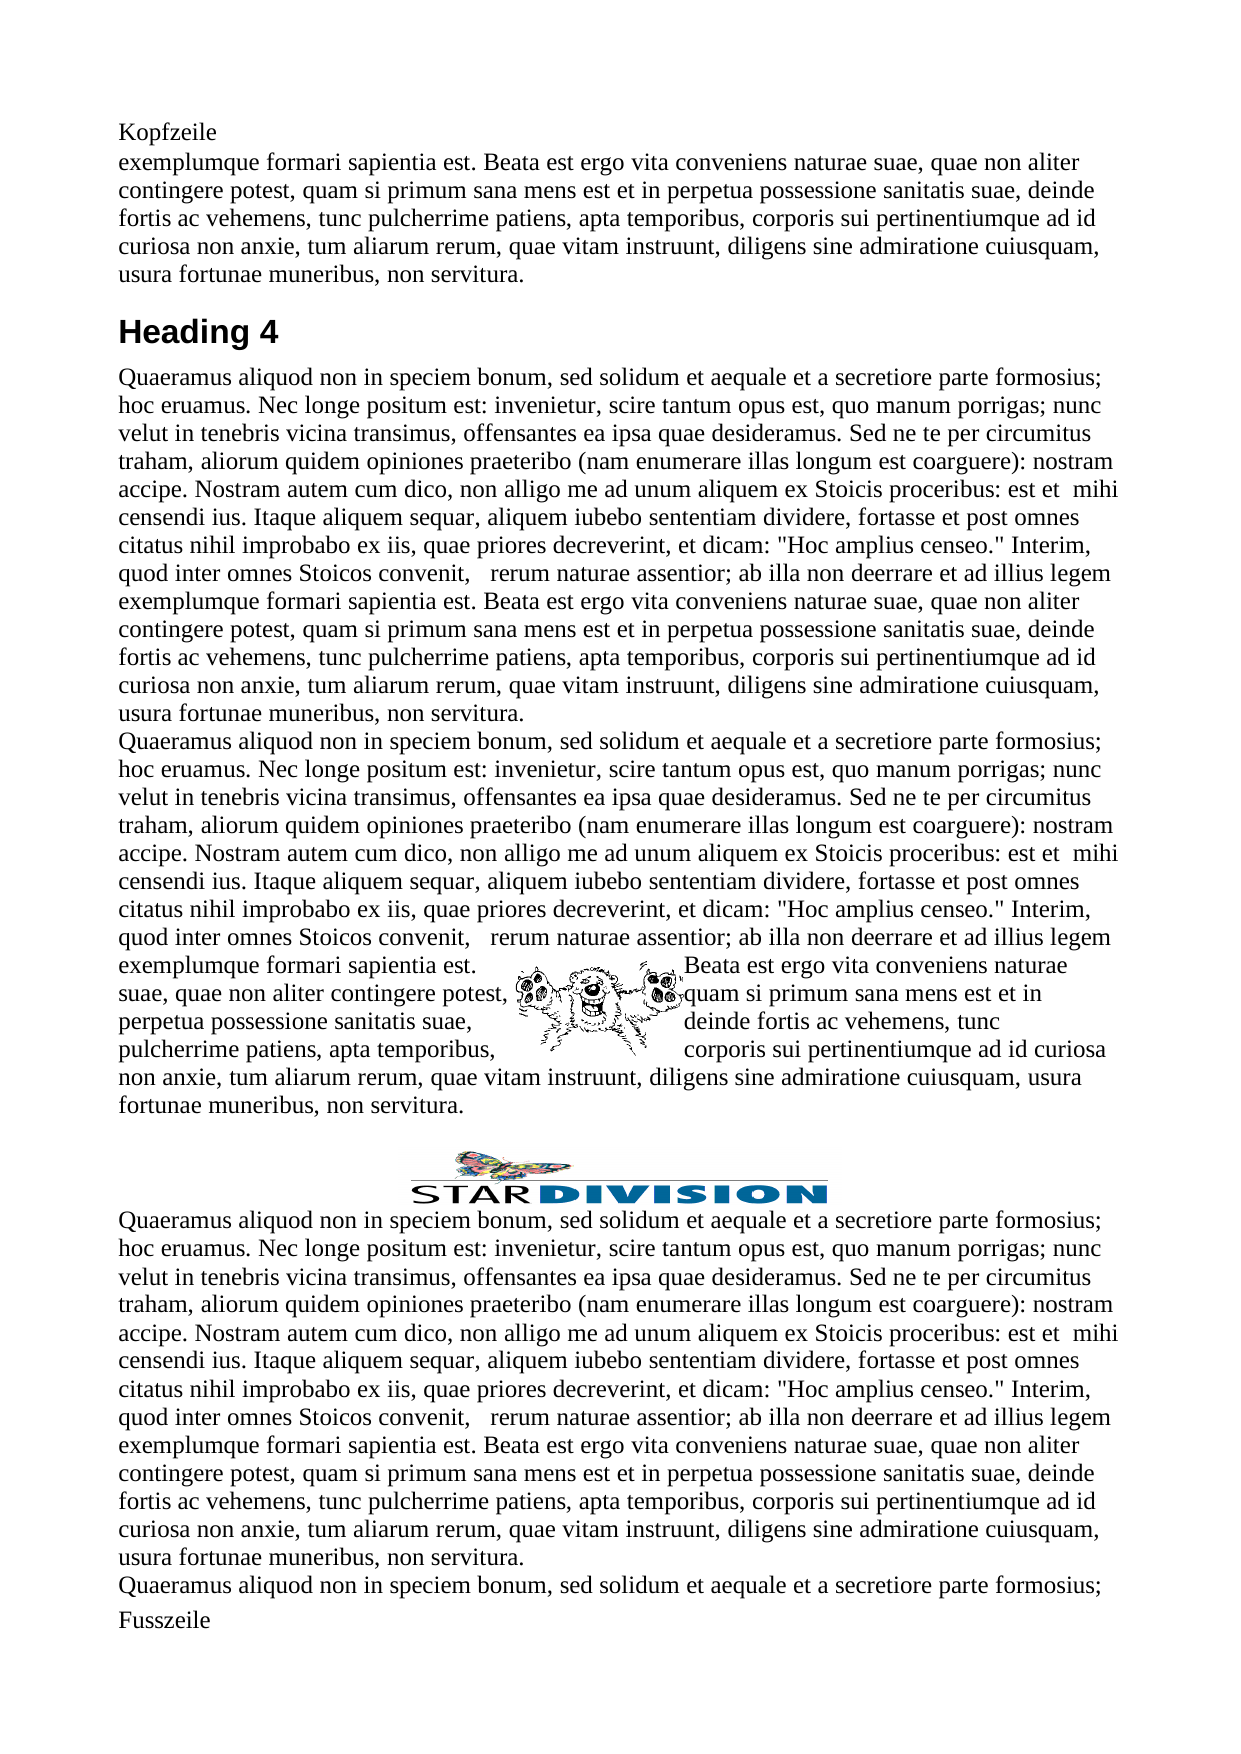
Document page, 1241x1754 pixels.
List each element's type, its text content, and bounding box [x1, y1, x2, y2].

text Quaeramus aliquod non in speciem bonum, sed solidum et aequale et a secretiore parte formosius; hoc eruamus. Nec longe positum est: invenietur, scire tantum opus est, quo manum porrigas; nunc velut in tenebris vicina transimus, offensantes ea ipsa quae desideramus. Sed ne te per circumitus traham, aliorum quidem opiniones praeteribo (nam enumerare illas longum est coarguere): nostram accipe. Nostram autem cum dico, non alligo me ad unum aliquem ex Stoicis proceribus: est et mihi censendi ius. Itaque aliquem sequar, aliquem iubebo sententiam dividere, fortasse et post omnes citatus nihil improbabo ex iis, quae priores decreverint, et dicam: "Hoc amplius censeo." Interim, quod inter omnes Stoicos convenit, rerum naturae assentior; ab illa non deerrare et ad illius legem exemplumque formari sapientia est. Beata est ergo vita conveniens naturae suae, quae non aliter contingere potest, quam si primum sana mens est et in perpetua possessione sanitatis suae, deinde fortis ac vehemens, tunc pulcherrime patiens, apta temporibus, corporis sui pertinentiumque ad id curiosa non anxie, tum aliarum rerum, quae vitam instruunt, diligens sine admiratione cuiusquam, usura fortunae muneribus, non servitura. [118, 1147, 1122, 1571]
text exemplumque formari sapientia est. Beata est ergo vita conveniens naturae suae, quae non aliter contingere potest, quam si primum sana mens est et in perpetua possessione sanitatis suae, deinde fortis ac vehemens, tunc pulcherrime patiens, apta temporibus, corporis sui pertinentiumque ad id curiosa non anxie, tum aliarum rerum, quae vitam instruunt, diligens sine admiratione cuiusquam, usura fortunae muneribus, non servitura. [118, 148, 1122, 288]
picture [398, 1147, 842, 1207]
subtitle Heading 4 [118, 313, 1122, 350]
text Quaeramus aliquod non in speciem bonum, sed solidum et aequale et a secretiore parte formosius; [118, 1571, 1122, 1599]
picture [515, 961, 684, 1060]
text Quaeramus aliquod non in speciem bonum, sed solidum et aequale et a secretiore parte formosius; hoc eruamus. Nec longe positum est: invenietur, scire tantum opus est, quo manum porrigas; nunc velut in tenebris vicina transimus, offensantes ea ipsa quae desideramus. Sed ne te per circumitus traham, aliorum quidem opiniones praeteribo (nam enumerare illas longum est coarguere): nostram accipe. Nostram autem cum dico, non alligo me ad unum aliquem ex Stoicis proceribus: est et mihi censendi ius. Itaque aliquem sequar, aliquem iubebo sententiam dividere, fortasse et post omnes citatus nihil improbabo ex iis, quae priores decreverint, et dicam: "Hoc amplius censeo." Interim, quod inter omnes Stoicos convenit, rerum naturae assentior; ab illa non deerrare et ad illius legem exemplumque formari sapientia est. Beata est ergo vita conveniens naturae suae, quae non aliter contingere potest, quam si primum sana mens est et in perpetua possessione sanitatis suae, deinde fortis ac vehemens, tunc pulcherrime patiens, apta temporibus, corporis sui pertinentiumque ad id curiosa non anxie, tum aliarum rerum, quae vitam instruunt, diligens sine admiratione cuiusquam, usura fortunae muneribus, non servitura. [118, 727, 1122, 1119]
text Quaeramus aliquod non in speciem bonum, sed solidum et aequale et a secretiore parte formosius; hoc eruamus. Nec longe positum est: invenietur, scire tantum opus est, quo manum porrigas; nunc velut in tenebris vicina transimus, offensantes ea ipsa quae desideramus. Sed ne te per circumitus traham, aliorum quidem opiniones praeteribo (nam enumerare illas longum est coarguere): nostram accipe. Nostram autem cum dico, non alligo me ad unum aliquem ex Stoicis proceribus: est et mihi censendi ius. Itaque aliquem sequar, aliquem iubebo sententiam dividere, fortasse et post omnes citatus nihil improbabo ex iis, quae priores decreverint, et dicam: "Hoc amplius censeo." Interim, quod inter omnes Stoicos convenit, rerum naturae assentior; ab illa non deerrare et ad illius legem exemplumque formari sapientia est. Beata est ergo vita conveniens naturae suae, quae non aliter contingere potest, quam si primum sana mens est et in perpetua possessione sanitatis suae, deinde fortis ac vehemens, tunc pulcherrime patiens, apta temporibus, corporis sui pertinentiumque ad id curiosa non anxie, tum aliarum rerum, quae vitam instruunt, diligens sine admiratione cuiusquam, usura fortunae muneribus, non servitura. [118, 363, 1122, 727]
